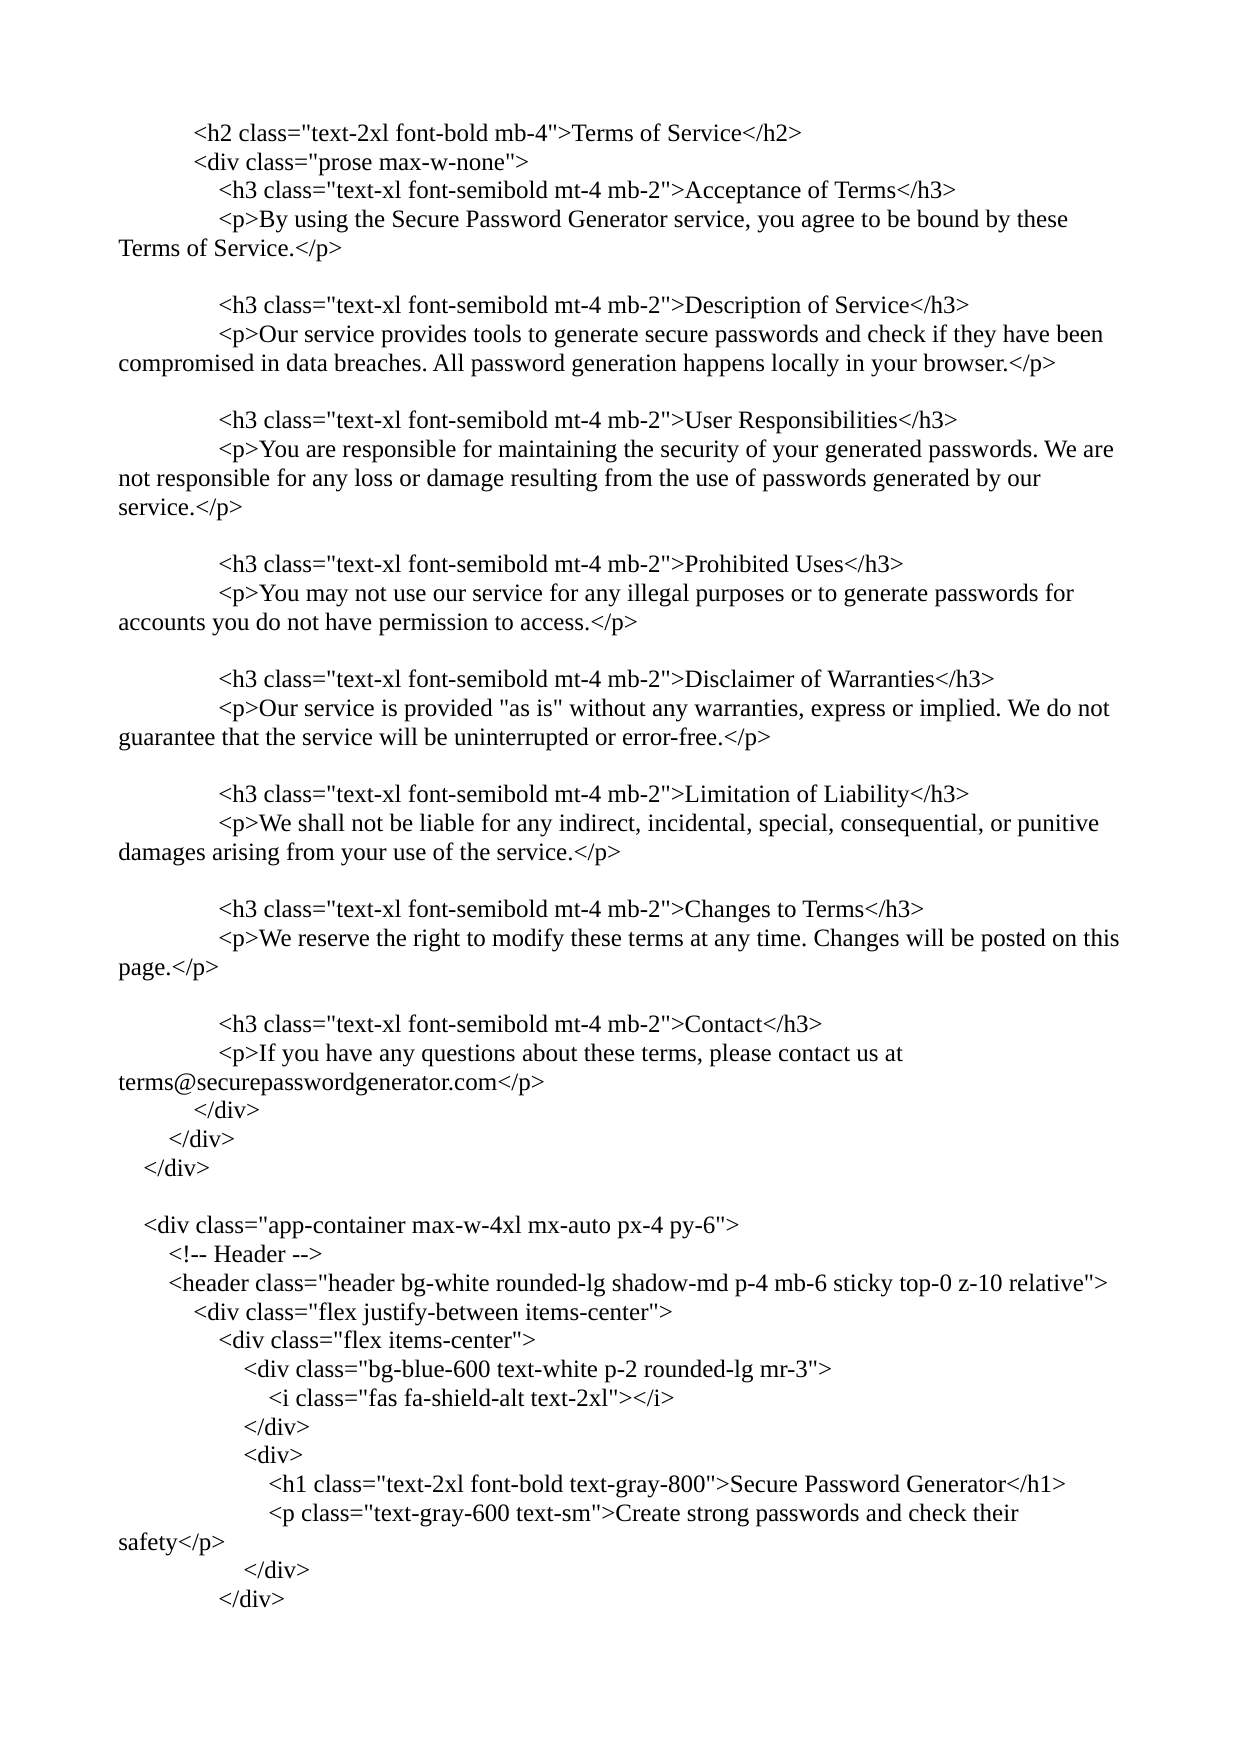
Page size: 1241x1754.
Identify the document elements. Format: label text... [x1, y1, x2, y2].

text <p>Our service provides tools to generate secure passwords and check if they have been compromised in data breaches. All password generation happens locally in your browser.</p> [118, 319, 1122, 377]
text <p>You may not use our service for any illegal purposes or to generate passwords for accounts you do not have permission to access.</p> [118, 578, 1122, 636]
text <div class="prose max-w-none"> [118, 147, 1122, 176]
text <i class="fas fa-shield-alt text-2xl"></i> [118, 1383, 1122, 1412]
text </div> [118, 1584, 1122, 1613]
text </div> [118, 1153, 1122, 1182]
text </div> [118, 1412, 1122, 1441]
text <p class="text-gray-600 text-sm">Create strong passwords and check their safety</p> [118, 1498, 1122, 1556]
text <h3 class="text-xl font-semibold mt-4 mb-2">Contact</h3> [118, 1009, 1122, 1038]
text <p>By using the Secure Password Generator service, you agree to be bound by these Terms of Service.</p> [118, 204, 1122, 262]
text <h1 class="text-2xl font-bold text-gray-800">Secure Password Generator</h1> [118, 1469, 1122, 1498]
text <h3 class="text-xl font-semibold mt-4 mb-2">User Responsibilities</h3> [118, 406, 1122, 434]
text <p>You are responsible for maintaining the security of your generated passwords. We are not responsible for any loss or damage resulting from the use of passwords generated by our service.</p> [118, 434, 1122, 521]
text </div> [118, 1556, 1122, 1584]
text <h2 class="text-2xl font-bold mb-4">Terms of Service</h2> [118, 118, 1122, 147]
text <div class="app-container max-w-4xl mx-auto px-4 py-6"> [118, 1211, 1122, 1239]
text <h3 class="text-xl font-semibold mt-4 mb-2">Changes to Terms</h3> [118, 894, 1122, 923]
text </div> [118, 1096, 1122, 1124]
text <div> [118, 1441, 1122, 1469]
text <h3 class="text-xl font-semibold mt-4 mb-2">Prohibited Uses</h3> [118, 549, 1122, 578]
text <div class="flex items-center"> [118, 1326, 1122, 1354]
text <p>If you have any questions about these terms, please contact us at terms@securepasswordgenerator.com</p> [118, 1038, 1122, 1096]
text <div class="flex justify-between items-center"> [118, 1297, 1122, 1326]
text <div class="bg-blue-600 text-white p-2 rounded-lg mr-3"> [118, 1354, 1122, 1383]
text </div> [118, 1124, 1122, 1153]
text <p>Our service is provided "as is" without any warranties, express or implied. We do not guarantee that the service will be uninterrupted or error-free.</p> [118, 693, 1122, 751]
text <h3 class="text-xl font-semibold mt-4 mb-2">Disclaimer of Warranties</h3> [118, 664, 1122, 693]
text <p>We shall not be liable for any indirect, incidental, special, consequential, or punitive damages arising from your use of the service.</p> [118, 808, 1122, 866]
text <h3 class="text-xl font-semibold mt-4 mb-2">Acceptance of Terms</h3> [118, 176, 1122, 204]
text <h3 class="text-xl font-semibold mt-4 mb-2">Description of Service</h3> [118, 291, 1122, 319]
text <header class="header bg-white rounded-lg shadow-md p-4 mb-6 sticky top-0 z-10 relative"> [118, 1268, 1122, 1297]
text <h3 class="text-xl font-semibold mt-4 mb-2">Limitation of Liability</h3> [118, 779, 1122, 808]
text <p>We reserve the right to modify these terms at any time. Changes will be posted on this page.</p> [118, 923, 1122, 981]
text <!-- Header --> [118, 1239, 1122, 1268]
